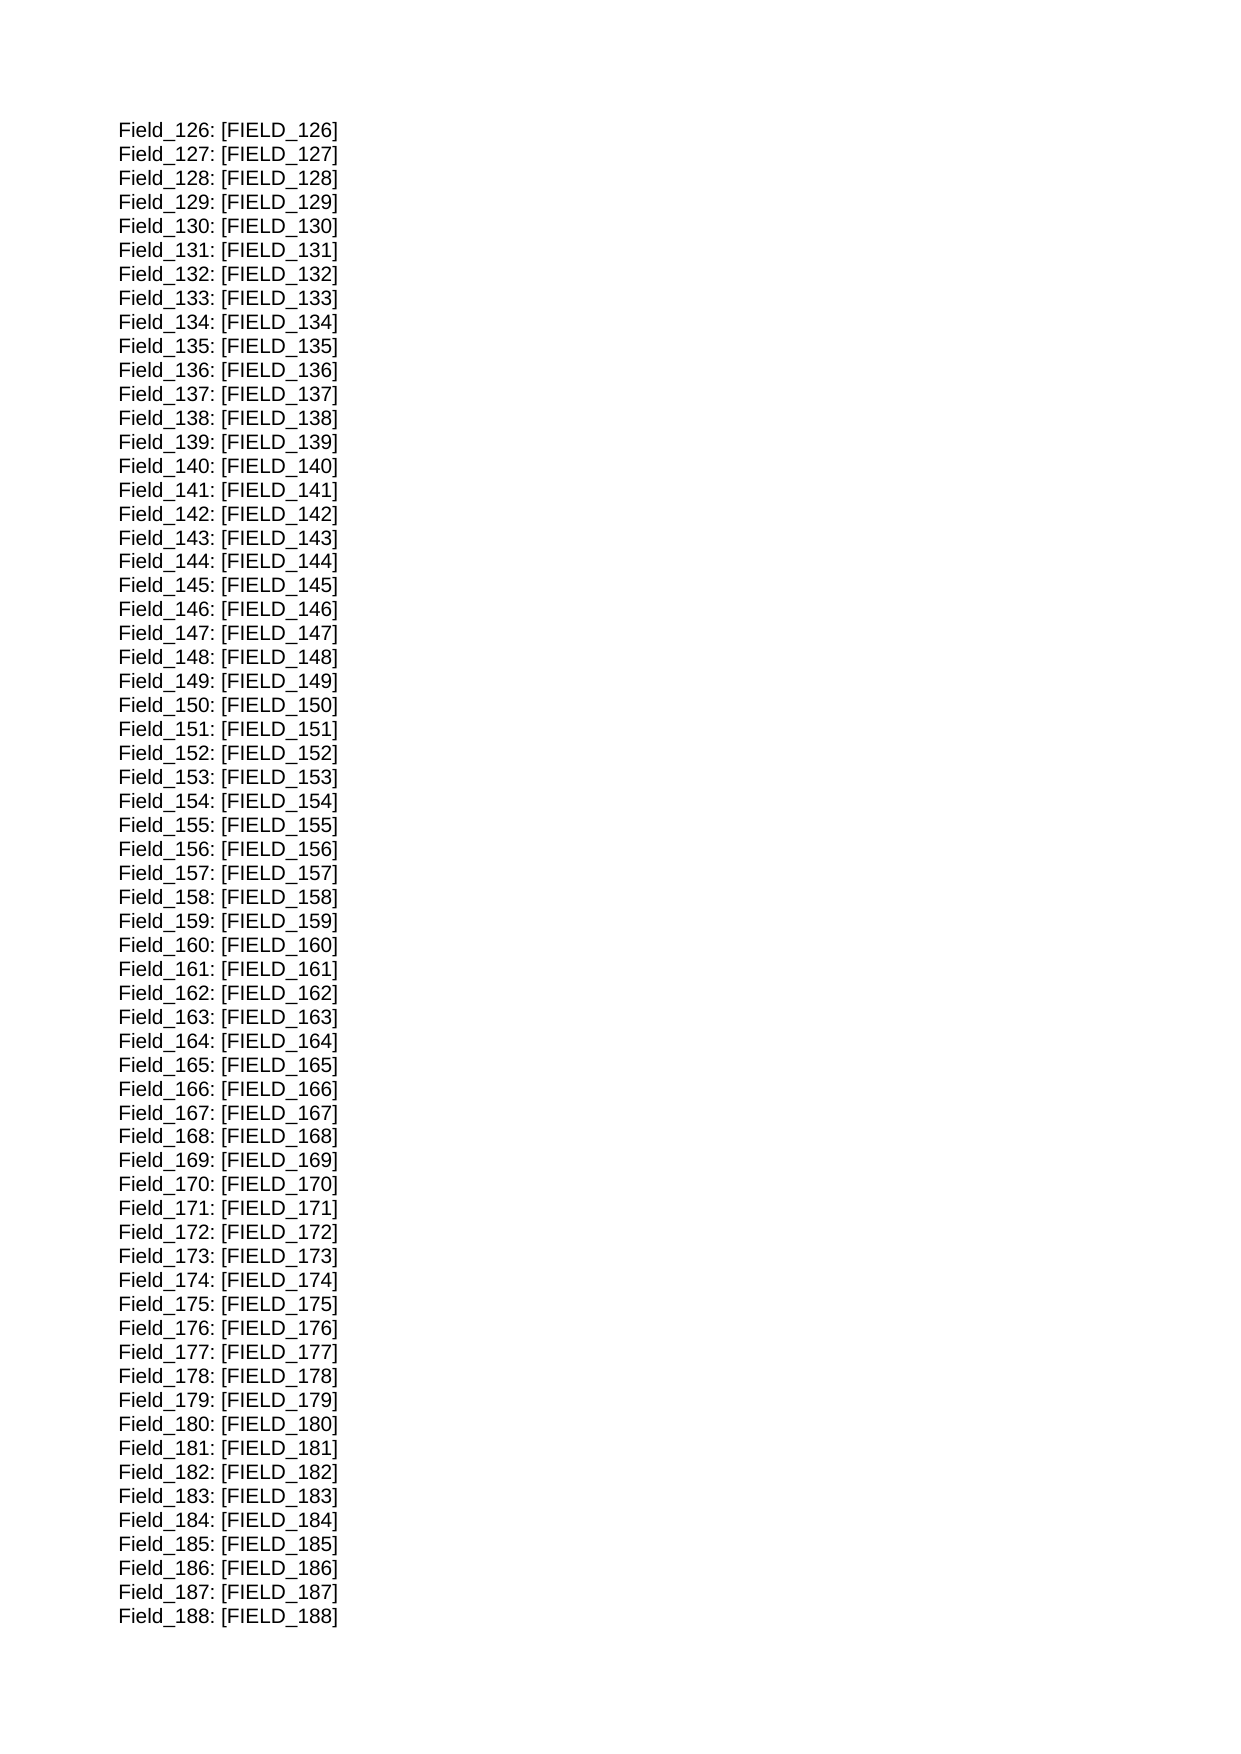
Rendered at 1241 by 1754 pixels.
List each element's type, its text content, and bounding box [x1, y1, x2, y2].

text Field_163: [FIELD_163] [118, 1004, 1122, 1028]
text Field_141: [FIELD_141] [118, 477, 1122, 501]
text Field_172: [FIELD_172] [118, 1220, 1122, 1244]
text Field_134: [FIELD_134] [118, 310, 1122, 334]
text Field_153: [FIELD_153] [118, 765, 1122, 789]
text Field_175: [FIELD_175] [118, 1292, 1122, 1316]
text Field_145: [FIELD_145] [118, 573, 1122, 597]
text Field_162: [FIELD_162] [118, 981, 1122, 1004]
text Field_166: [FIELD_166] [118, 1076, 1122, 1100]
text Field_148: [FIELD_148] [118, 645, 1122, 669]
text Field_184: [FIELD_184] [118, 1508, 1122, 1532]
text Field_129: [FIELD_129] [118, 190, 1122, 214]
text Field_133: [FIELD_133] [118, 286, 1122, 310]
text Field_177: [FIELD_177] [118, 1340, 1122, 1364]
text Field_127: [FIELD_127] [118, 142, 1122, 166]
text Field_152: [FIELD_152] [118, 741, 1122, 765]
text Field_171: [FIELD_171] [118, 1196, 1122, 1220]
text Field_187: [FIELD_187] [118, 1579, 1122, 1603]
text Field_140: [FIELD_140] [118, 453, 1122, 477]
text Field_161: [FIELD_161] [118, 957, 1122, 981]
text Field_158: [FIELD_158] [118, 885, 1122, 909]
text Field_128: [FIELD_128] [118, 166, 1122, 190]
text Field_143: [FIELD_143] [118, 525, 1122, 549]
text Field_165: [FIELD_165] [118, 1052, 1122, 1076]
text Field_176: [FIELD_176] [118, 1316, 1122, 1340]
text Field_168: [FIELD_168] [118, 1124, 1122, 1148]
text Field_142: [FIELD_142] [118, 501, 1122, 525]
text Field_139: [FIELD_139] [118, 429, 1122, 453]
text Field_126: [FIELD_126] [118, 118, 1122, 142]
text Field_182: [FIELD_182] [118, 1460, 1122, 1484]
text Field_186: [FIELD_186] [118, 1556, 1122, 1579]
text Field_137: [FIELD_137] [118, 382, 1122, 406]
text Field_155: [FIELD_155] [118, 813, 1122, 837]
text Field_185: [FIELD_185] [118, 1532, 1122, 1556]
text Field_183: [FIELD_183] [118, 1484, 1122, 1508]
text Field_157: [FIELD_157] [118, 861, 1122, 885]
text Field_150: [FIELD_150] [118, 693, 1122, 717]
text Field_169: [FIELD_169] [118, 1148, 1122, 1172]
text Field_149: [FIELD_149] [118, 669, 1122, 693]
text Field_174: [FIELD_174] [118, 1268, 1122, 1292]
text Field_135: [FIELD_135] [118, 334, 1122, 358]
text Field_154: [FIELD_154] [118, 789, 1122, 813]
text Field_131: [FIELD_131] [118, 238, 1122, 262]
text Field_147: [FIELD_147] [118, 621, 1122, 645]
text Field_173: [FIELD_173] [118, 1244, 1122, 1268]
text Field_180: [FIELD_180] [118, 1412, 1122, 1436]
text Field_144: [FIELD_144] [118, 549, 1122, 573]
text Field_156: [FIELD_156] [118, 837, 1122, 861]
text Field_160: [FIELD_160] [118, 933, 1122, 957]
text Field_146: [FIELD_146] [118, 597, 1122, 621]
text Field_188: [FIELD_188] [118, 1603, 1122, 1627]
text Field_130: [FIELD_130] [118, 214, 1122, 238]
text Field_179: [FIELD_179] [118, 1388, 1122, 1412]
text Field_181: [FIELD_181] [118, 1436, 1122, 1460]
text Field_138: [FIELD_138] [118, 406, 1122, 429]
text Field_170: [FIELD_170] [118, 1172, 1122, 1196]
text Field_136: [FIELD_136] [118, 358, 1122, 382]
text Field_159: [FIELD_159] [118, 909, 1122, 933]
text Field_167: [FIELD_167] [118, 1100, 1122, 1124]
text Field_164: [FIELD_164] [118, 1028, 1122, 1052]
text Field_132: [FIELD_132] [118, 262, 1122, 286]
text Field_151: [FIELD_151] [118, 717, 1122, 741]
text Field_178: [FIELD_178] [118, 1364, 1122, 1388]
